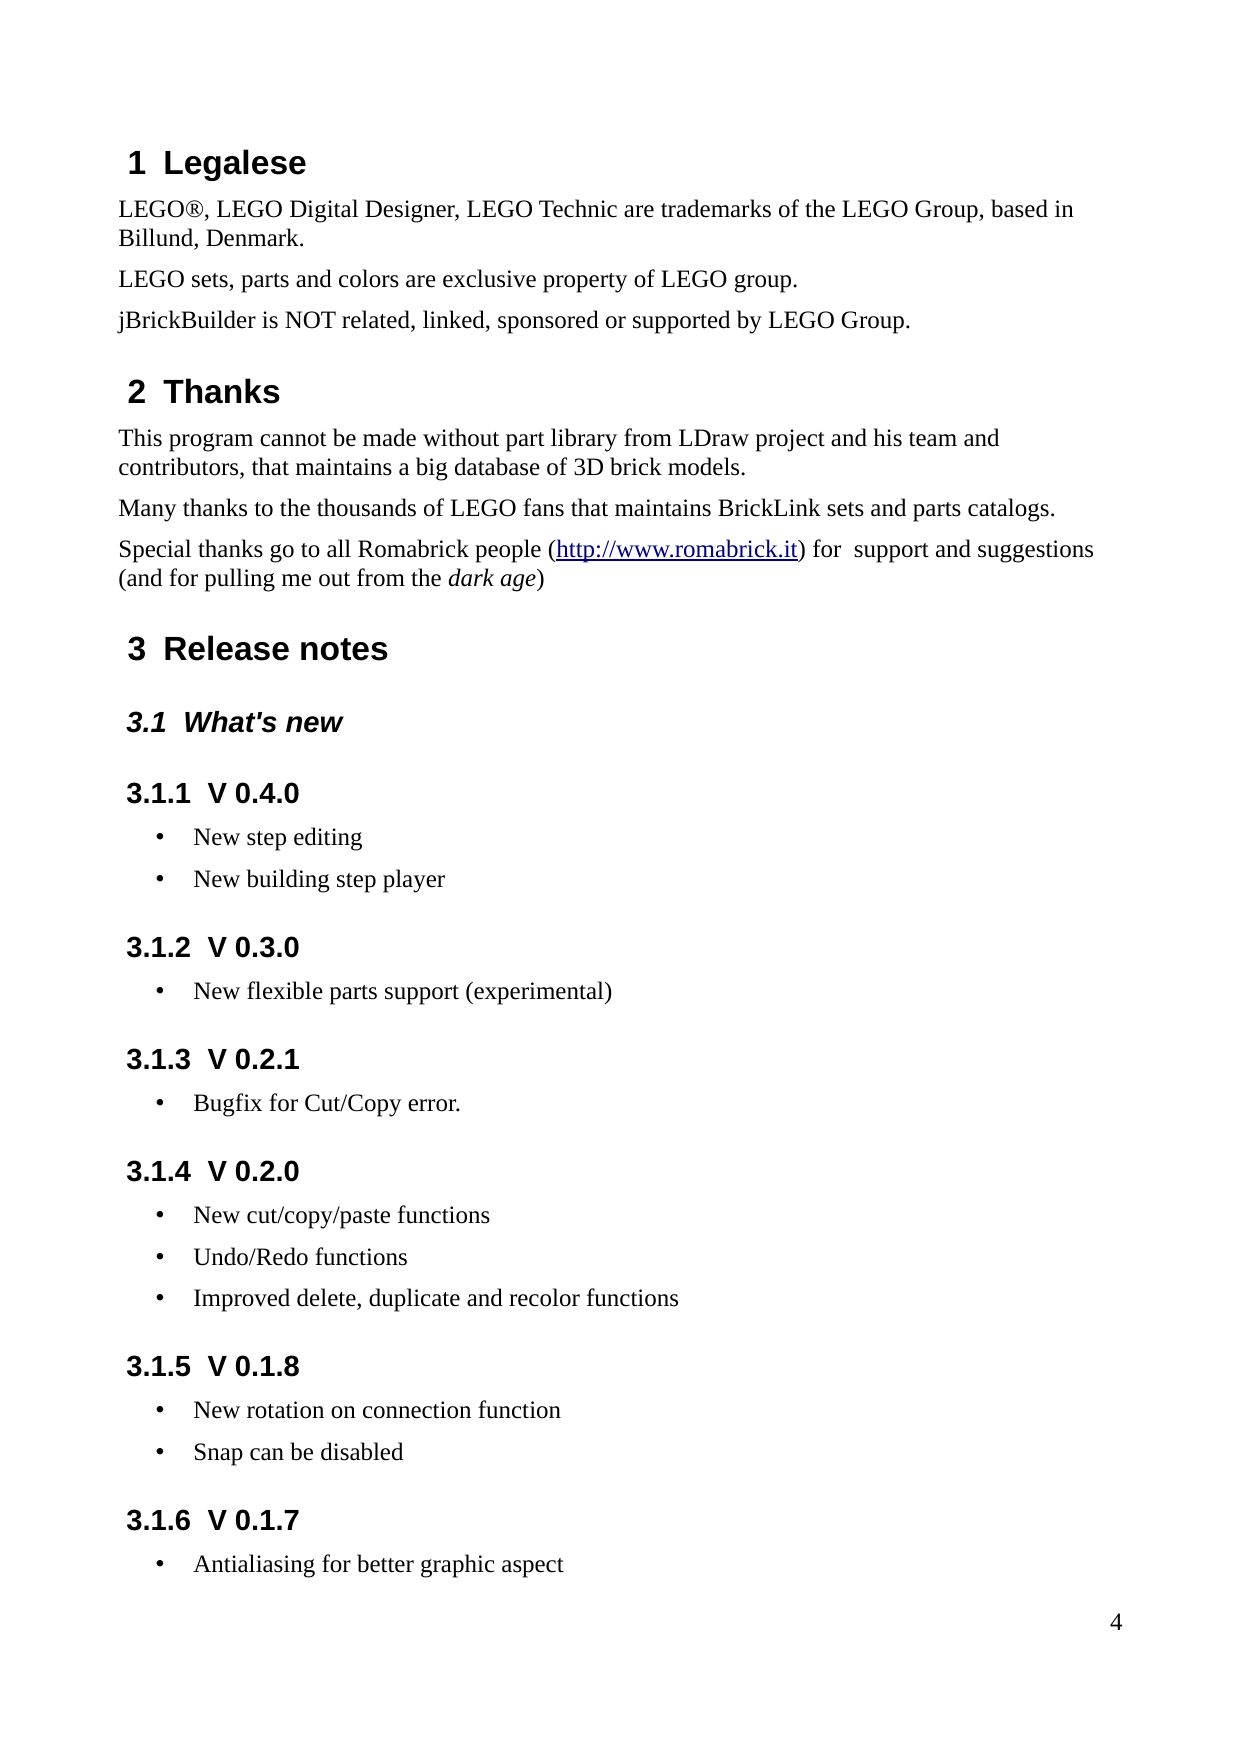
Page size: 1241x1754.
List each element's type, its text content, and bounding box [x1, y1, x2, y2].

subtitle Legalese [118, 143, 1122, 182]
text LEGO sets, parts and colors are exclusive property of LEGO group. [118, 264, 1122, 293]
text LEGO®, LEGO Digital Designer, LEGO Technic are trademarks of the LEGO Group, based in Billund, Denmark. [118, 194, 1122, 252]
subtitle V 0.4.0 [118, 776, 1122, 810]
subtitle What's new [118, 705, 1122, 739]
subtitle V 0.2.1 [118, 1042, 1122, 1076]
list New building step player [156, 864, 1122, 892]
subtitle V 0.2.0 [118, 1154, 1122, 1188]
text jBrickBuilder is NOT related, linked, sponsored or supported by LEGO Group. [118, 306, 1122, 334]
subtitle V 0.1.7 [118, 1503, 1122, 1536]
subtitle Release notes [118, 629, 1122, 668]
subtitle V 0.1.8 [118, 1349, 1122, 1383]
text This program cannot be made without part library from LDraw project and his team and contributors, that maintains a big database of 3D brick models. [118, 423, 1122, 480]
list Undo/Redo functions [156, 1242, 1122, 1271]
list Improved delete, duplicate and recolor functions [156, 1283, 1122, 1312]
subtitle Thanks [118, 372, 1122, 410]
subtitle V 0.3.0 [118, 930, 1122, 963]
list New flexible parts support (experimental) [156, 976, 1122, 1005]
list Snap can be disabled [156, 1437, 1122, 1465]
list Antialiasing for better graphic aspect [156, 1549, 1122, 1578]
list New step editing [156, 822, 1122, 851]
text Many thanks to the thousands of LEGO fans that maintains BrickLink sets and parts catalogs. [118, 493, 1122, 522]
list New rotation on connection function [156, 1395, 1122, 1424]
list New cut/copy/paste functions [156, 1201, 1122, 1229]
list Bugfix for Cut/Copy error. [156, 1088, 1122, 1117]
text Special thanks go to all Romabrick people (http://www.romabrick.it) for support and suggestions (and for pulling me out from the dark age) [118, 534, 1122, 592]
